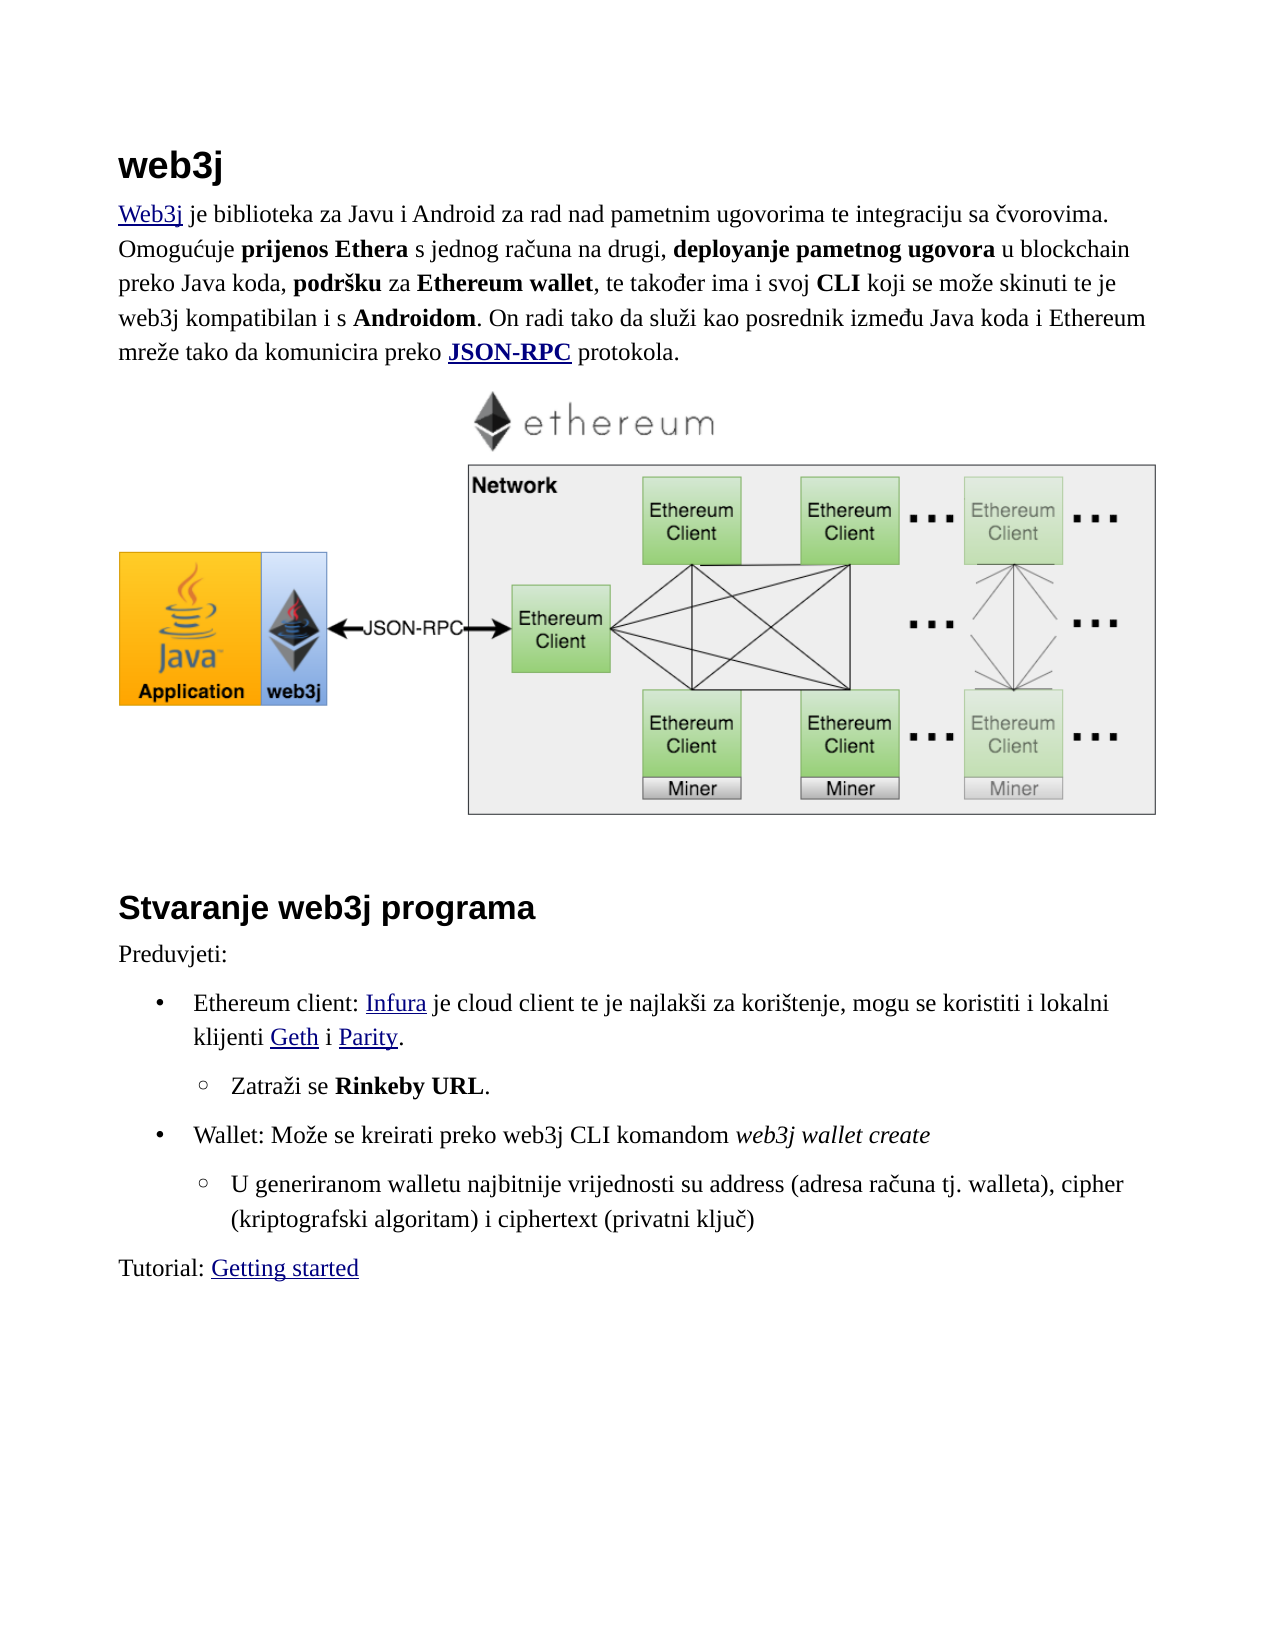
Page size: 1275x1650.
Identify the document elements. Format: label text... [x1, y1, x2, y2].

list Zatraži se Rinkeby URL. [193, 1071, 1157, 1100]
text Preduvjeti: [118, 939, 1157, 967]
subtitle web3j [118, 143, 1157, 187]
list Ethereum client: Infura je cloud client te je najlakši za korištenje, mogu se koristiti i lokalni klijenti Geth i Parity. [156, 988, 1157, 1051]
text Tutorial: Getting started [118, 1253, 1157, 1282]
picture [118, 386, 1157, 816]
list U generiranom walletu najbitnije vrijednosti su address (adresa računa tj. walleta), cipher (kriptografski algoritam) i ciphertext (privatni ključ) [193, 1169, 1157, 1233]
list Wallet: Može se kreirati preko web3j CLI komandom web3j wallet create [156, 1120, 1157, 1149]
subtitle Web3j je biblioteka za Javu i Android za rad nad pametnim ugovorima te integraciju sa čvorovima. Omogućuje prijenos Ethera s jednog računa na drugi, deployanje pametnog ugovora u blockchain preko Java koda, podršku za Ethereum wallet, te također ima i svoj CLI koji se može skinuti te je web3j kompatibilan i s Androidom. On radi tako da služi kao posrednik između Java koda i Ethereum mreže tako da komunicira preko JSON-RPC protokola. [118, 199, 1157, 366]
subtitle Stvaranje web3j programa [118, 888, 1157, 926]
